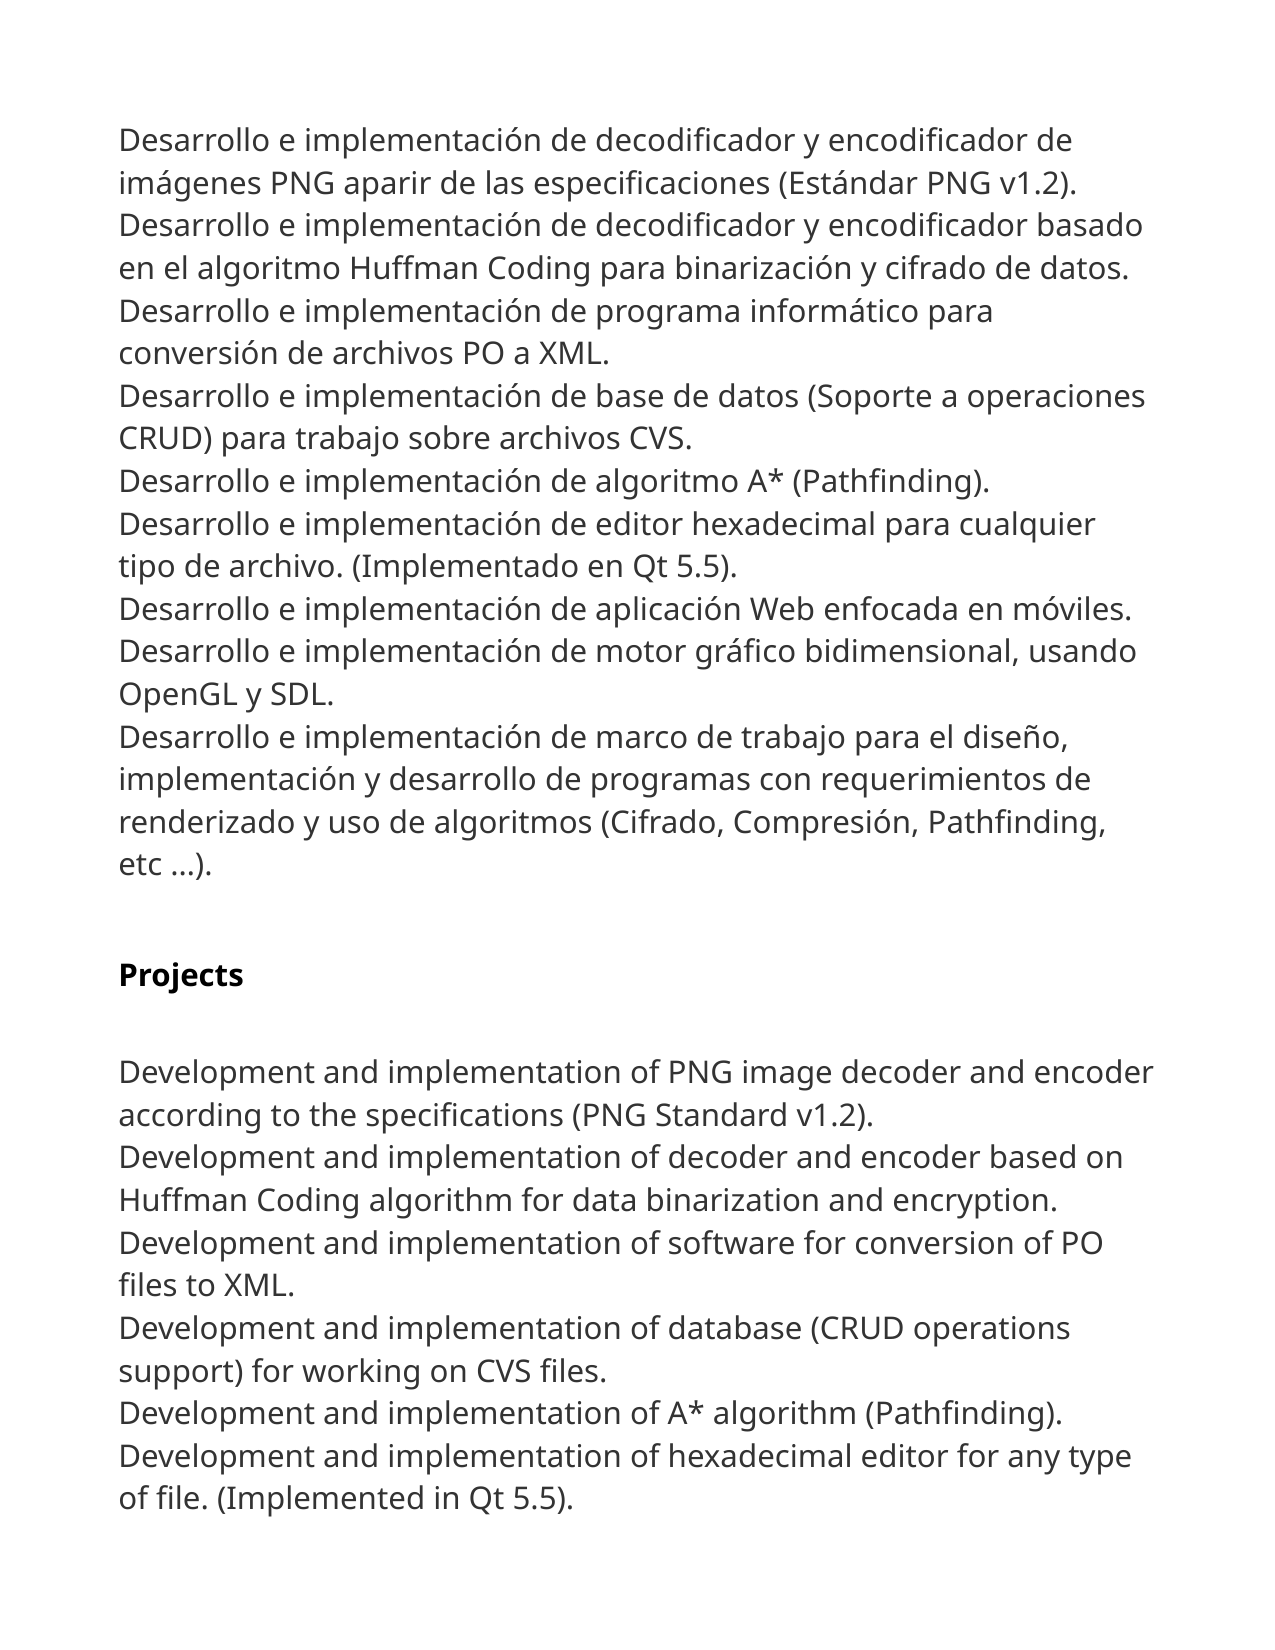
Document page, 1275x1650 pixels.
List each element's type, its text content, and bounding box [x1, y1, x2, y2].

text Desarrollo e implementación de programa informático para conversión de archivos PO a XML. [118, 288, 1157, 374]
text Desarrollo e implementación de decodificador y encodificador basado en el algoritmo Huffman Coding para binarización y cifrado de datos. [118, 203, 1157, 288]
text Development and implementation of hexadecimal editor for any type of file. (Implemented in Qt 5.5). [118, 1434, 1157, 1519]
subtitle Projects [118, 953, 1157, 995]
text Desarrollo e implementación de decodificador y encodificador de imágenes PNG aparir de las especificaciones (Estándar PNG v1.2). [118, 118, 1157, 203]
text Development and implementation of A* algorithm (Pathfinding). [118, 1391, 1157, 1434]
text Development and implementation of decoder and encoder based on Huffman Coding algorithm for data binarization and encryption. [118, 1136, 1157, 1221]
text Development and implementation of database (CRUD operations support) for working on CVS files. [118, 1306, 1157, 1391]
text Desarrollo e implementación de editor hexadecimal para cualquier tipo de archivo. (Implementado en Qt 5.5). [118, 502, 1157, 587]
text Development and implementation of software for conversion of PO files to XML. [118, 1221, 1157, 1306]
text Desarrollo e implementación de base de datos (Soporte a operaciones CRUD) para trabajo sobre archivos CVS. [118, 374, 1157, 459]
text Desarrollo e implementación de algoritmo A* (Pathfinding). [118, 459, 1157, 502]
text Development and implementation of PNG image decoder and encoder according to the specifications (PNG Standard v1.2). [118, 1050, 1157, 1136]
text Desarrollo e implementación de aplicación Web enfocada en móviles. [118, 587, 1157, 629]
text Desarrollo e implementación de marco de trabajo para el diseño, implementación y desarrollo de programas con requerimientos de renderizado y uso de algoritmos (Cifrado, Compresión, Pathfinding, etc …). [118, 714, 1157, 885]
text Desarrollo e implementación de motor gráfico bidimensional, usando OpenGL y SDL. [118, 629, 1157, 714]
